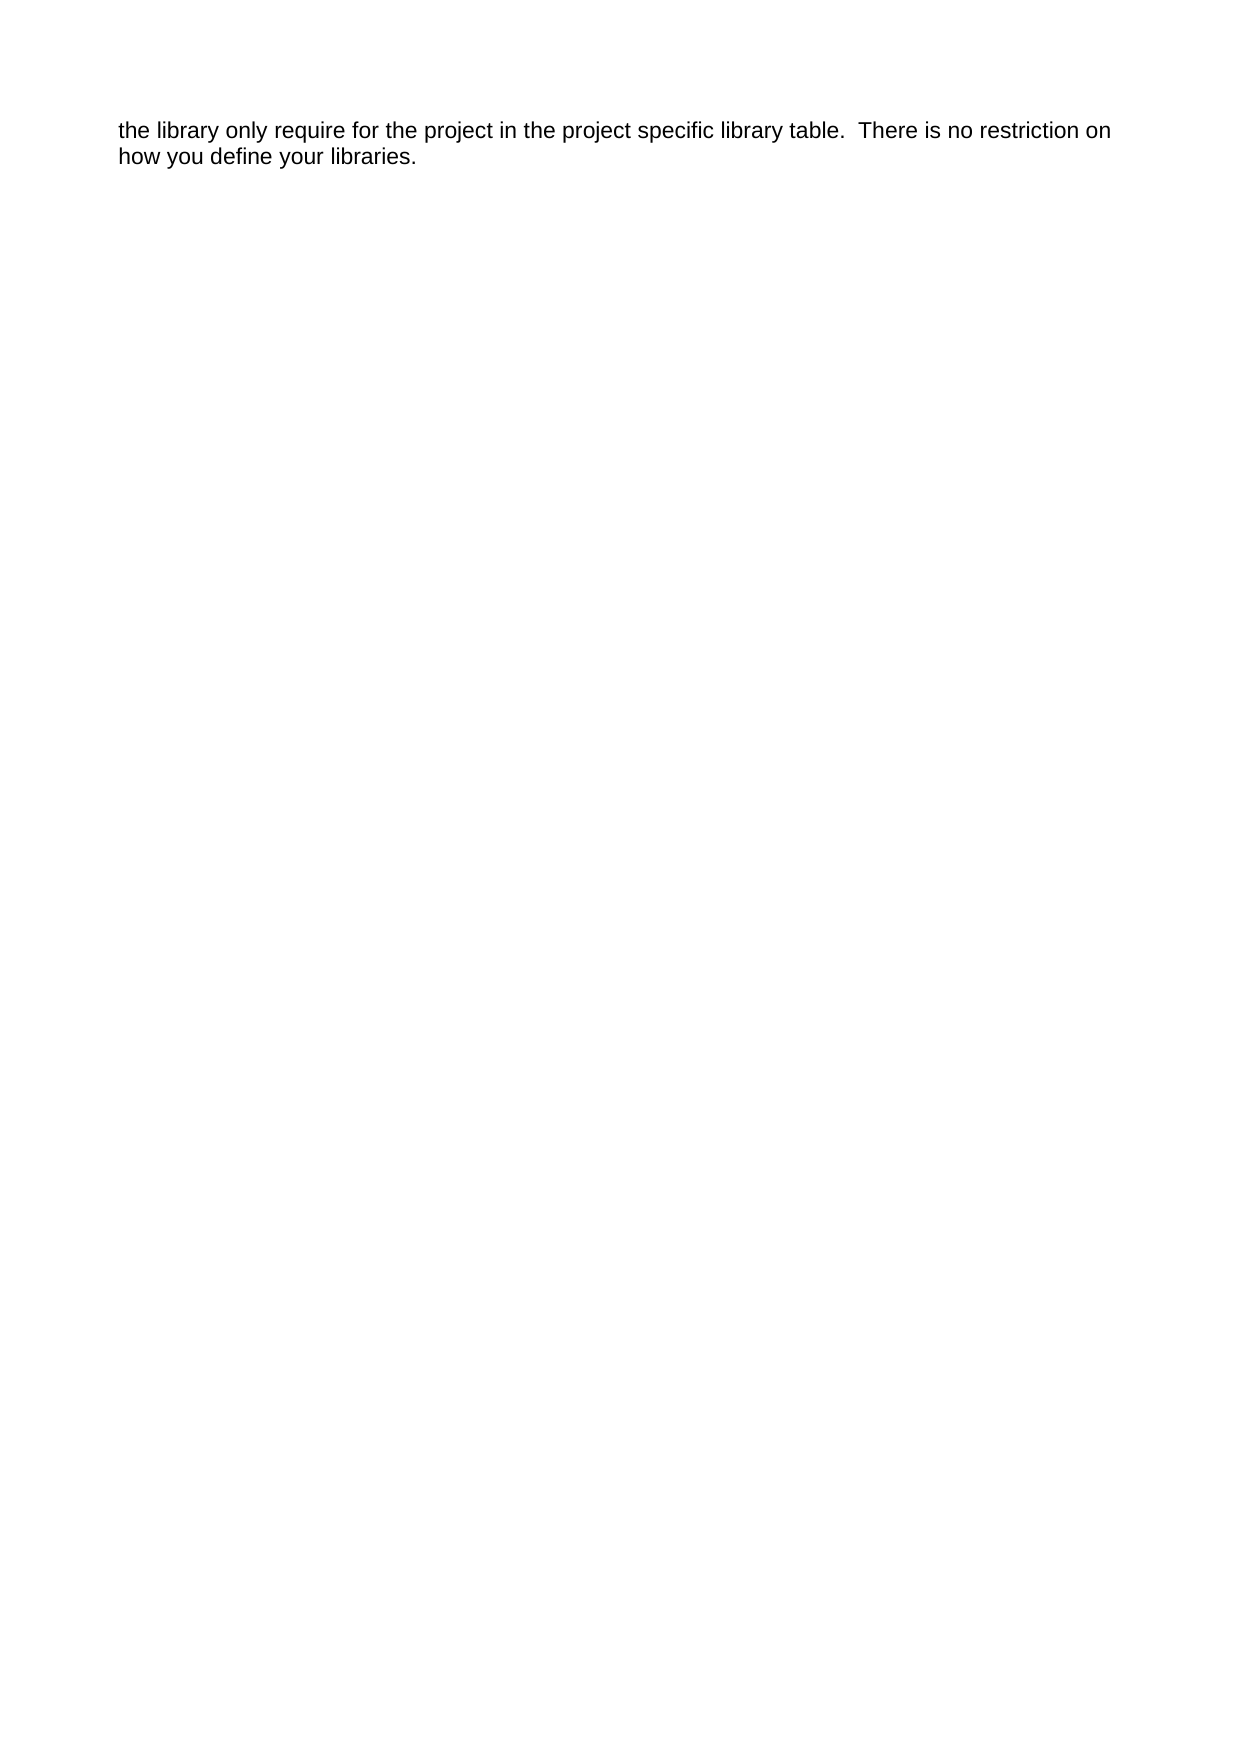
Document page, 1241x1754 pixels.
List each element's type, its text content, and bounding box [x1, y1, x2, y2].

text the library only require for the project in the project specific library table. There is no restriction on how you define your libraries. [118, 118, 1122, 169]
